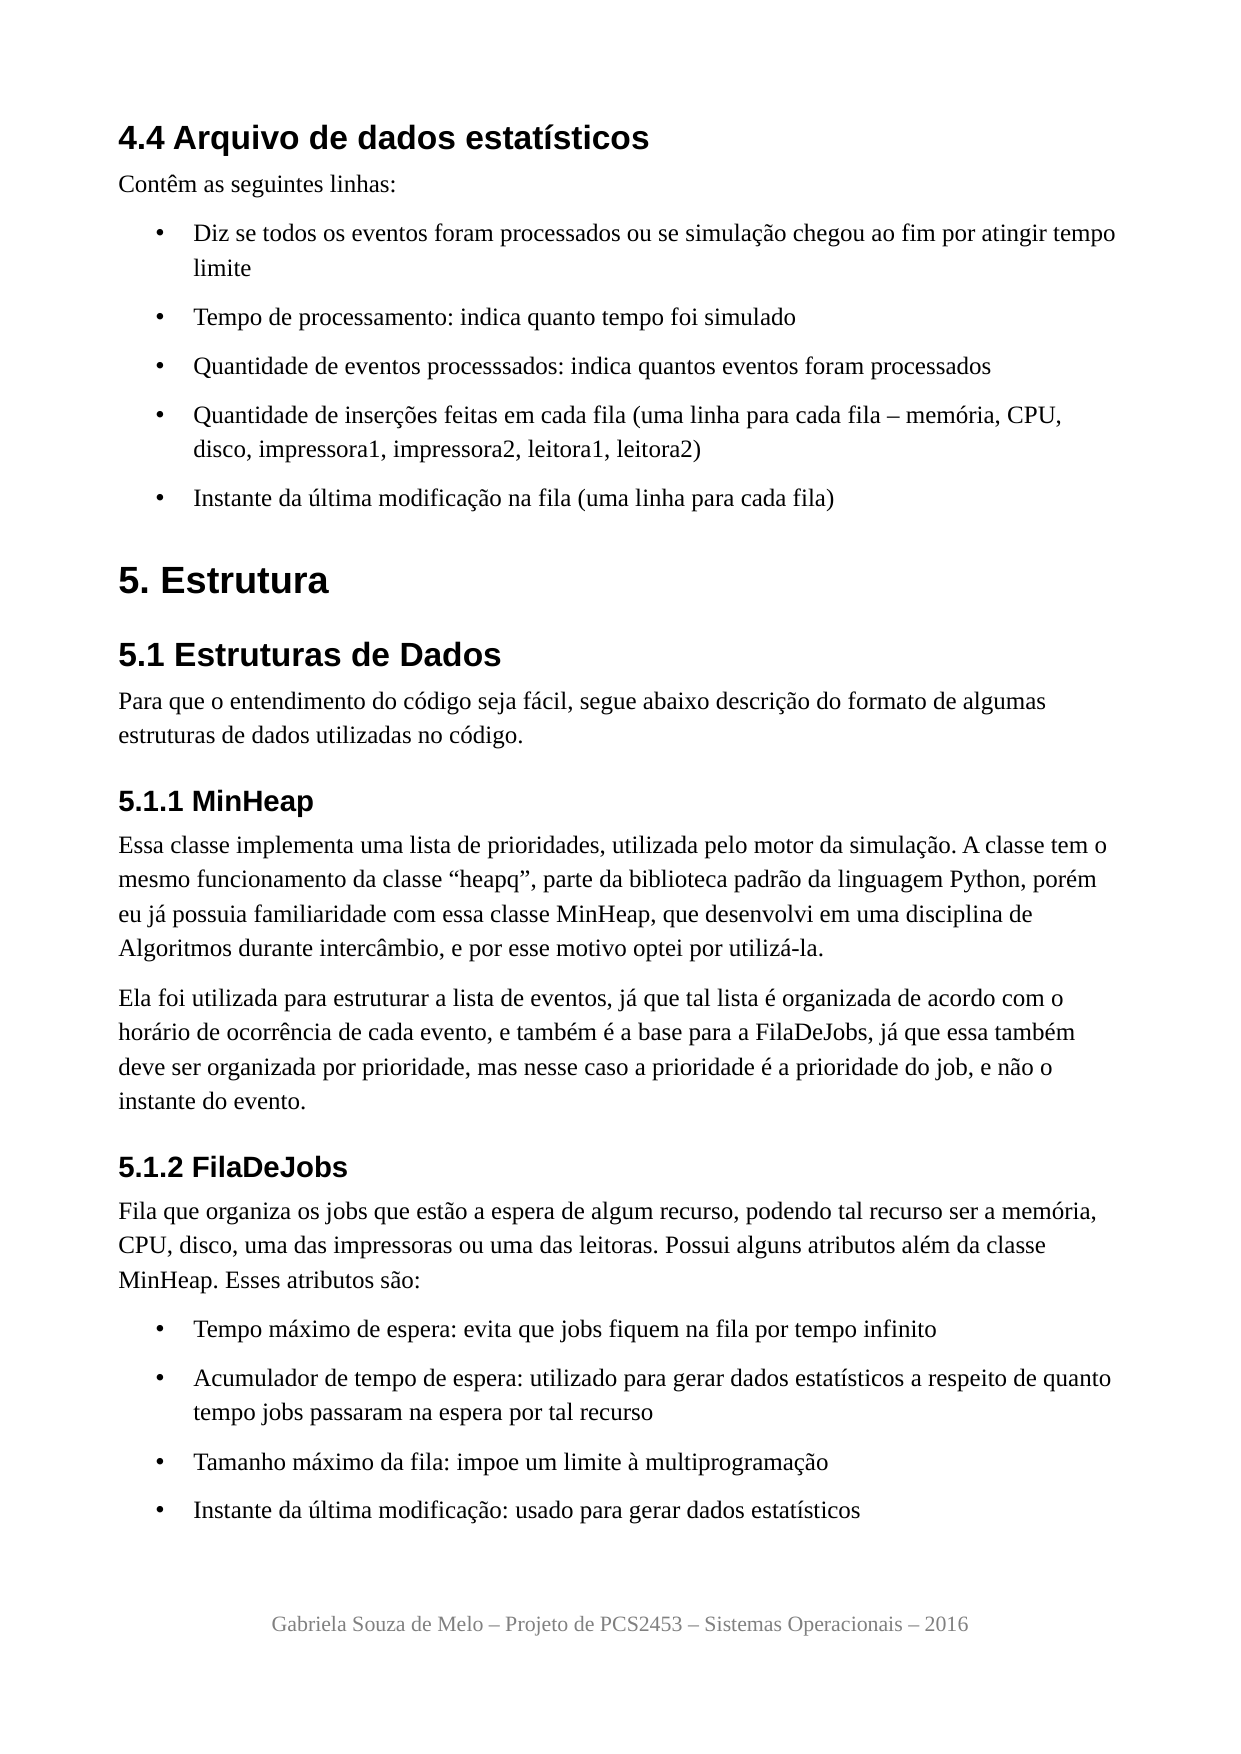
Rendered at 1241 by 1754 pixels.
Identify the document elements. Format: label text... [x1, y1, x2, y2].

text Essa classe implementa uma lista de prioridades, utilizada pelo motor da simulação. A classe tem o mesmo funcionamento da classe “heapq”, parte da biblioteca padrão da linguagem Python, porém eu já possuia familiaridade com essa classe MinHeap, que desenvolvi em uma disciplina de Algoritmos durante intercâmbio, e por esse motivo optei por utilizá-la. [118, 830, 1122, 962]
text Ela foi utilizada para estruturar a lista de eventos, já que tal lista é organizada de acordo com o horário de ocorrência de cada evento, e também é a base para a FilaDeJobs, já que essa também deve ser organizada por prioridade, mas nesse caso a prioridade é a prioridade do job, e não o instante do evento. [118, 983, 1122, 1115]
list Acumulador de tempo de espera: utilizado para gerar dados estatísticos a respeito de quanto tempo jobs passaram na espera por tal recurso [156, 1363, 1122, 1426]
subtitle 5.1.2 FilaDeJobs [118, 1150, 1122, 1183]
subtitle 4.4 Arquivo de dados estatísticos [118, 118, 1122, 157]
subtitle 5.1.1 MinHeap [118, 784, 1122, 818]
text Fila que organiza os jobs que estão a espera de algum recurso, podendo tal recurso ser a memória, CPU, disco, uma das impressoras ou uma das leitoras. Possui alguns atributos além da classe MinHeap. Esses atributos são: [118, 1196, 1122, 1294]
subtitle 5. Estrutura [118, 558, 1122, 601]
text Contêm as seguintes linhas: [118, 169, 1122, 198]
list Tempo máximo de espera: evita que jobs fiquem na fila por tempo infinito [156, 1314, 1122, 1343]
list Tempo de processamento: indica quanto tempo foi simulado [156, 302, 1122, 331]
text Para que o entendimento do código seja fácil, segue abaixo descrição do formato de algumas estruturas de dados utilizadas no código. [118, 686, 1122, 749]
list Diz se todos os eventos foram processados ou se simulação chegou ao fim por atingir tempo limite [156, 218, 1122, 282]
subtitle 5.1 Estruturas de Dados [118, 634, 1122, 673]
list Instante da última modificação: usado para gerar dados estatísticos [156, 1496, 1122, 1524]
list Instante da última modificação na fila (uma linha para cada fila) [156, 483, 1122, 512]
list Quantidade de inserções feitas em cada fila (uma linha para cada fila – memória, CPU, disco, impressora1, impressora2, leitora1, leitora2) [156, 400, 1122, 463]
list Quantidade de eventos processsados: indica quantos eventos foram processados [156, 351, 1122, 380]
list Tamanho máximo da fila: impoe um limite à multiprogramação [156, 1447, 1122, 1475]
